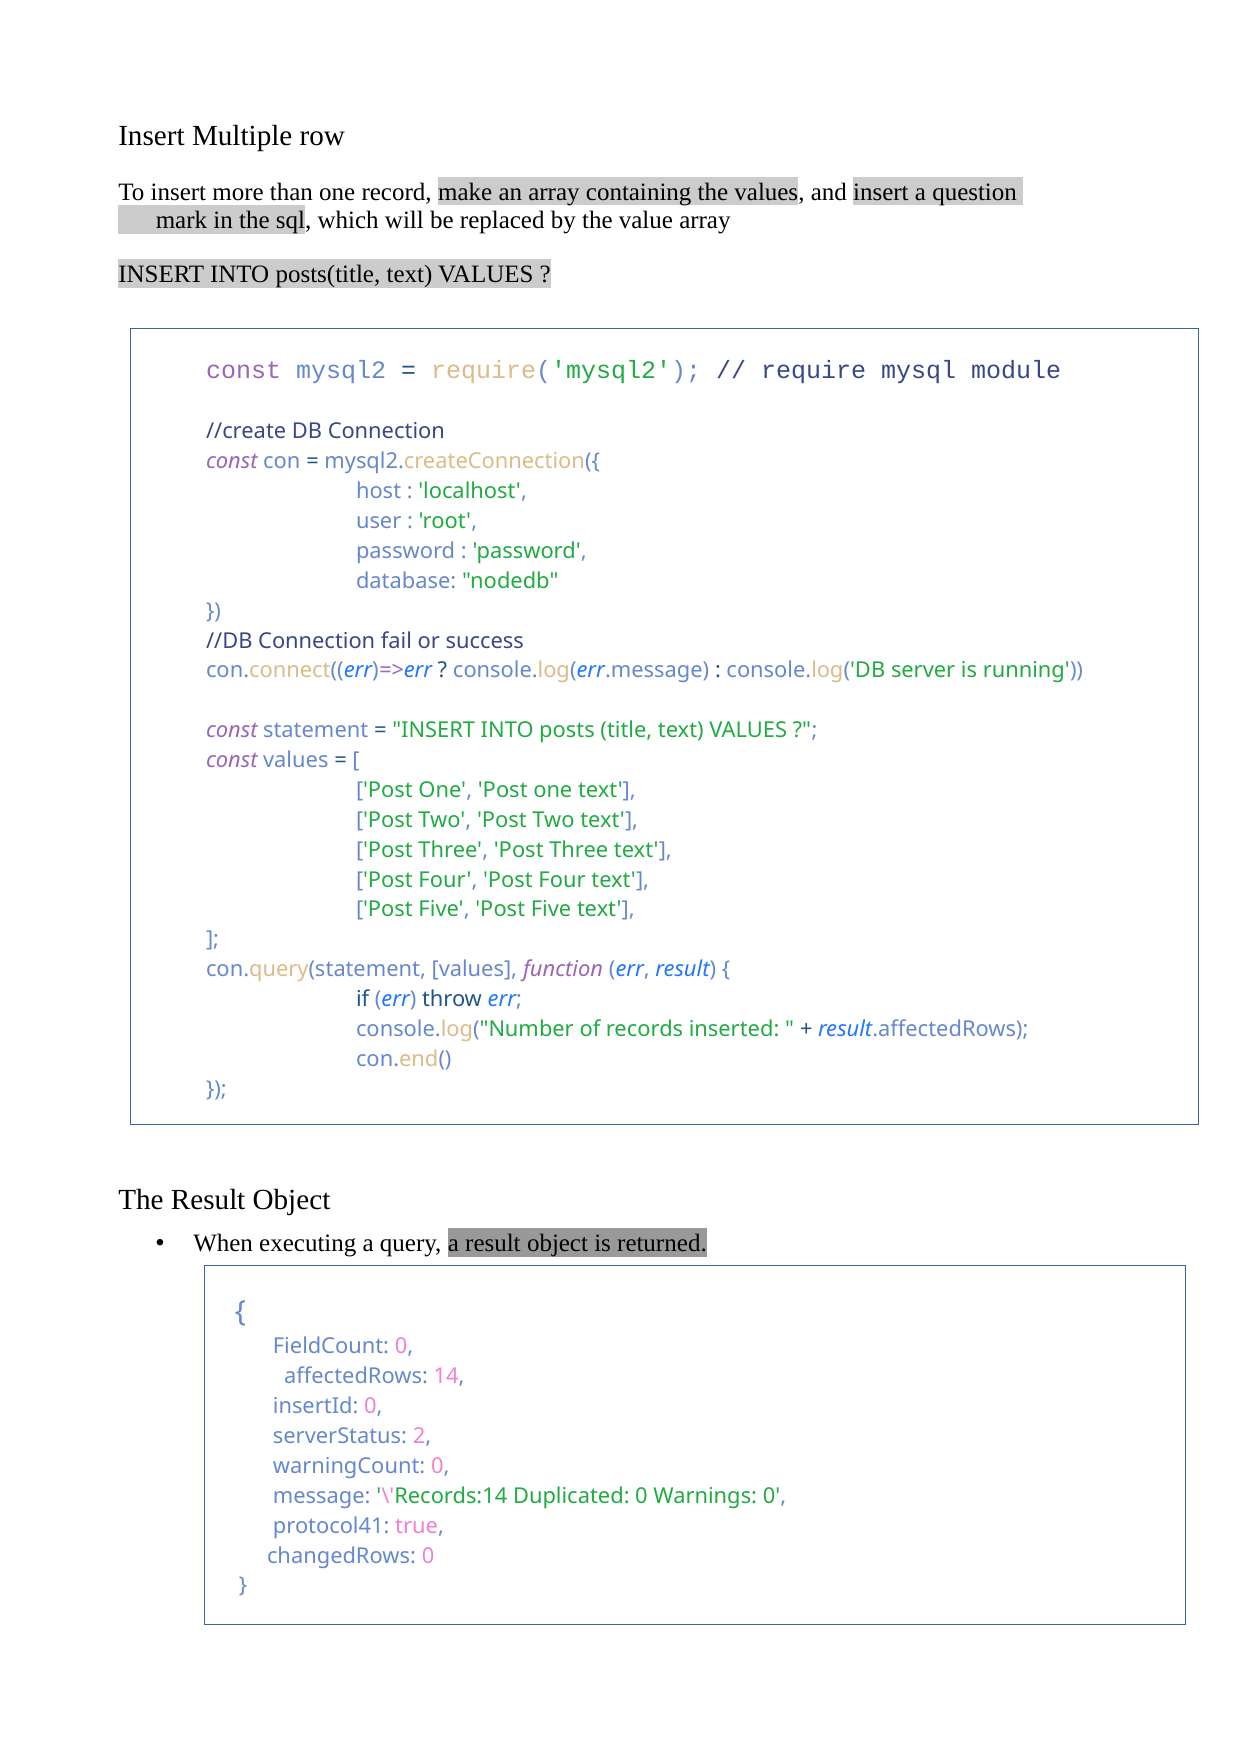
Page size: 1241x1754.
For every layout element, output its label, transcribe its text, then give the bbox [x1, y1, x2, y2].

subtitle To insert more than one record, make an array containing the values, and insert a question mark in the sql, which will be replaced by the value array [118, 177, 1123, 234]
subtitle INSERT INTO posts(title, text) VALUES ? [118, 259, 1123, 288]
list When executing a query, a result object is returned. [156, 1228, 1123, 1257]
subtitle The Result Object [118, 1182, 1123, 1215]
subtitle Insert Multiple row [118, 118, 1123, 152]
